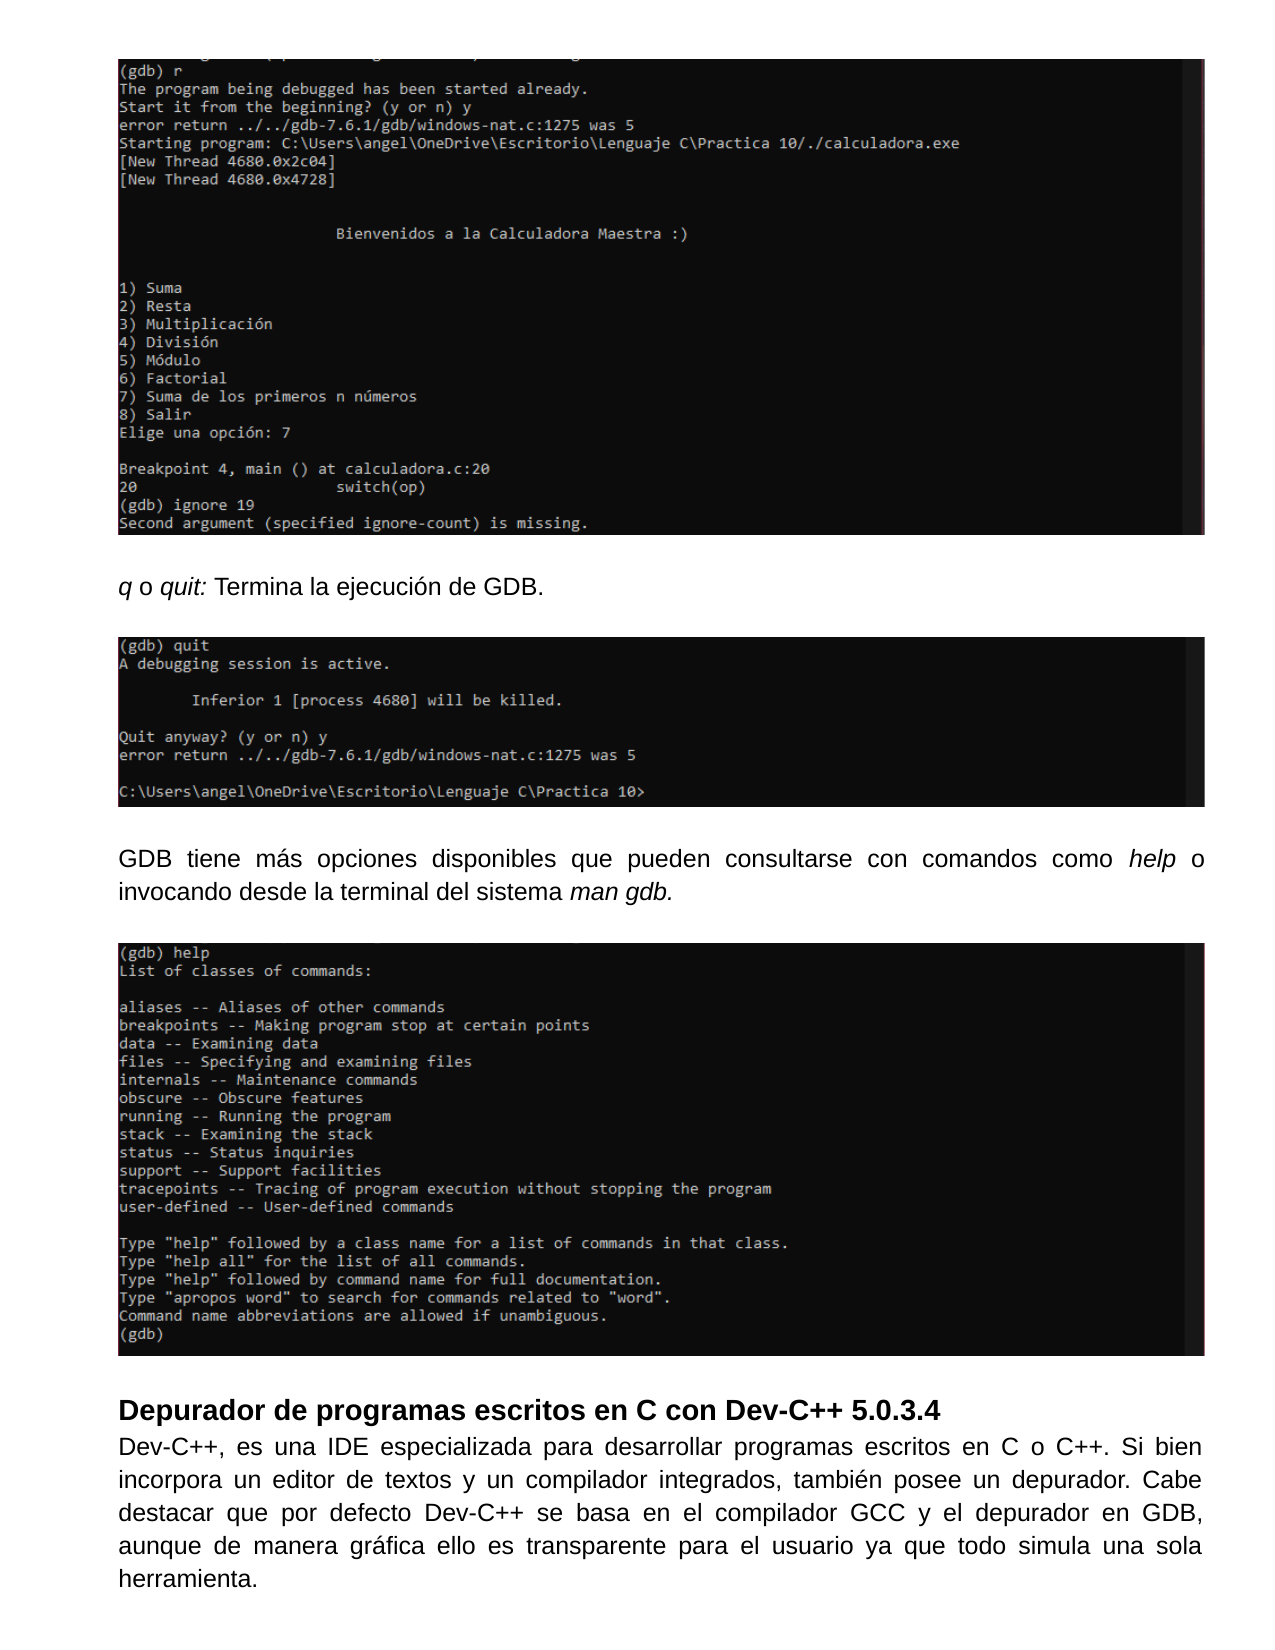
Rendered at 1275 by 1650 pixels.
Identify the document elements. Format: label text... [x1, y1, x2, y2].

text Depurador de programas escritos en C con Dev-C++ 5.0.3.4 [118, 1393, 1205, 1427]
text GDB tiene más opciones disponibles que pueden consultarse con comandos como help o invocando desde la terminal del sistema man gdb. [118, 844, 1205, 906]
text Dev-C++, es una IDE especializada para desarrollar programas escritos en C o C++. Si bien incorpora un editor de textos y un compilador integrados, también posee un depurador. Cabe destacar que por defecto Dev-C++ se basa en el compilador GCC y el depurador en GDB, aunque de manera gráfica ello es transparente para el usuario ya que todo simula una sola herramienta. [118, 1432, 1205, 1593]
text q o quit: Termina la ejecución de GDB. [118, 572, 1205, 601]
